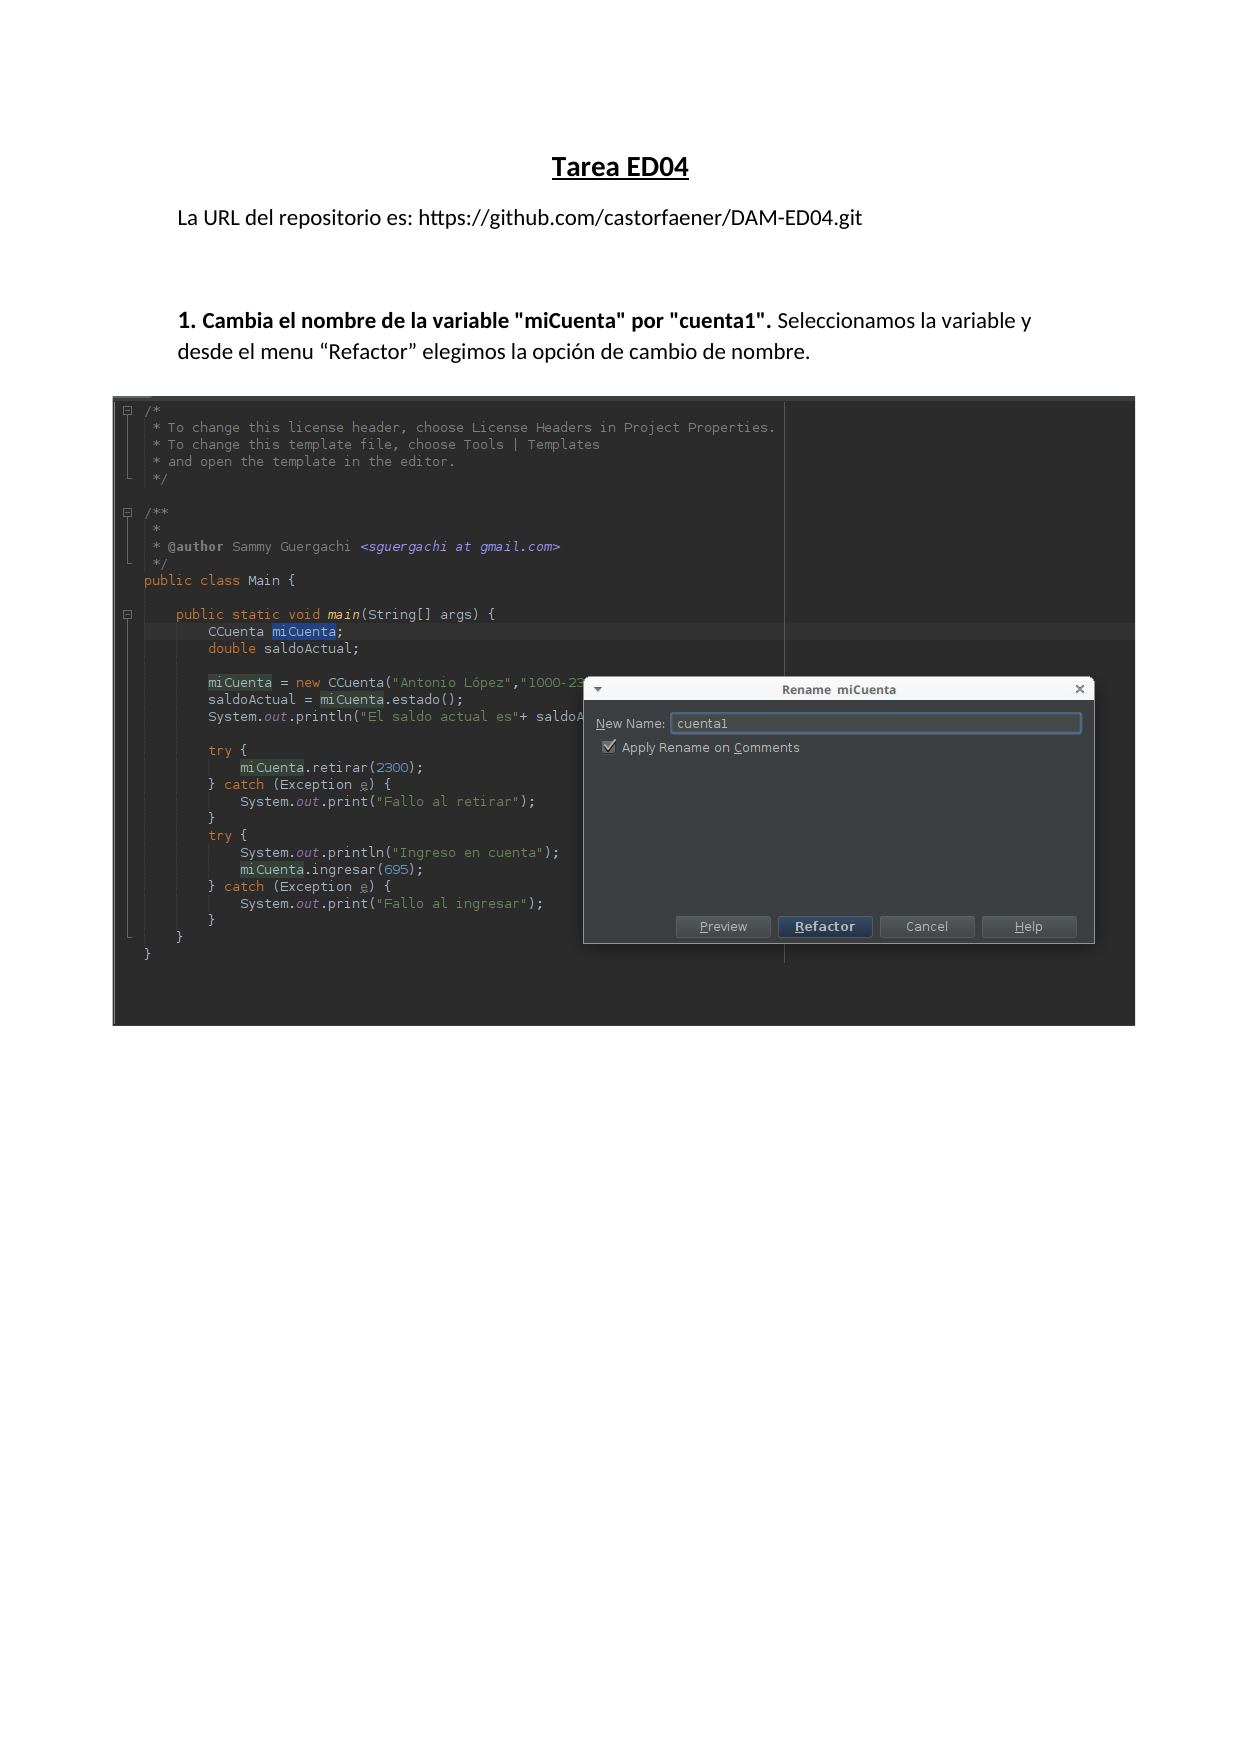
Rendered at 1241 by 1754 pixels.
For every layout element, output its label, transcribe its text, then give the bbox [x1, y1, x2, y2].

text La URL del repositorio es: https://github.com/castorfaener/DAM-ED04.git [177, 203, 1063, 231]
text Tarea ED04 [177, 148, 1063, 183]
text 1. Cambia el nombre de la variable "miCuenta" por "cuenta1". Seleccionamos la variable y desde el menu “Refactor” elegimos la opción de cambio de nombre. [177, 305, 1063, 365]
picture [112, 396, 1136, 1026]
